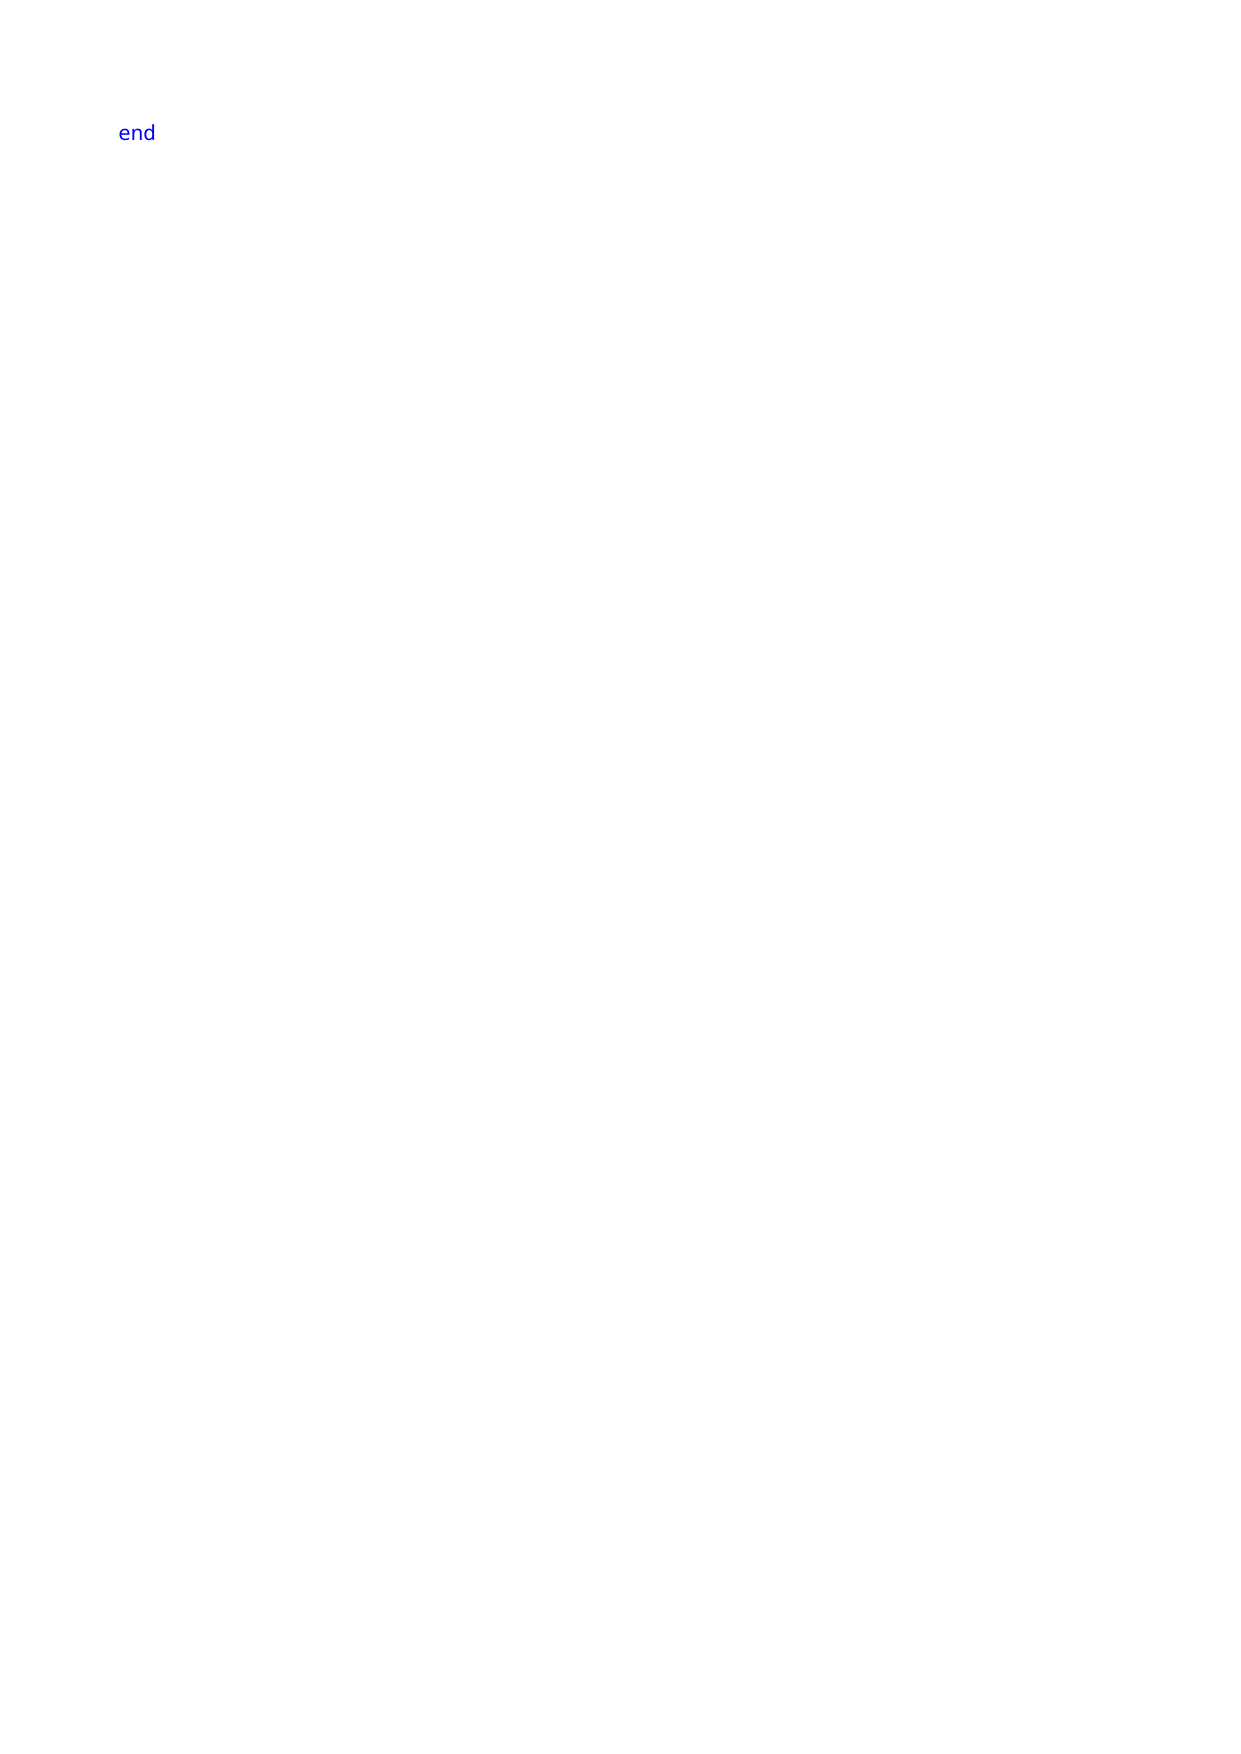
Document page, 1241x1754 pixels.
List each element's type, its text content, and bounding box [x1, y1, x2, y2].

text end [118, 118, 1122, 147]
